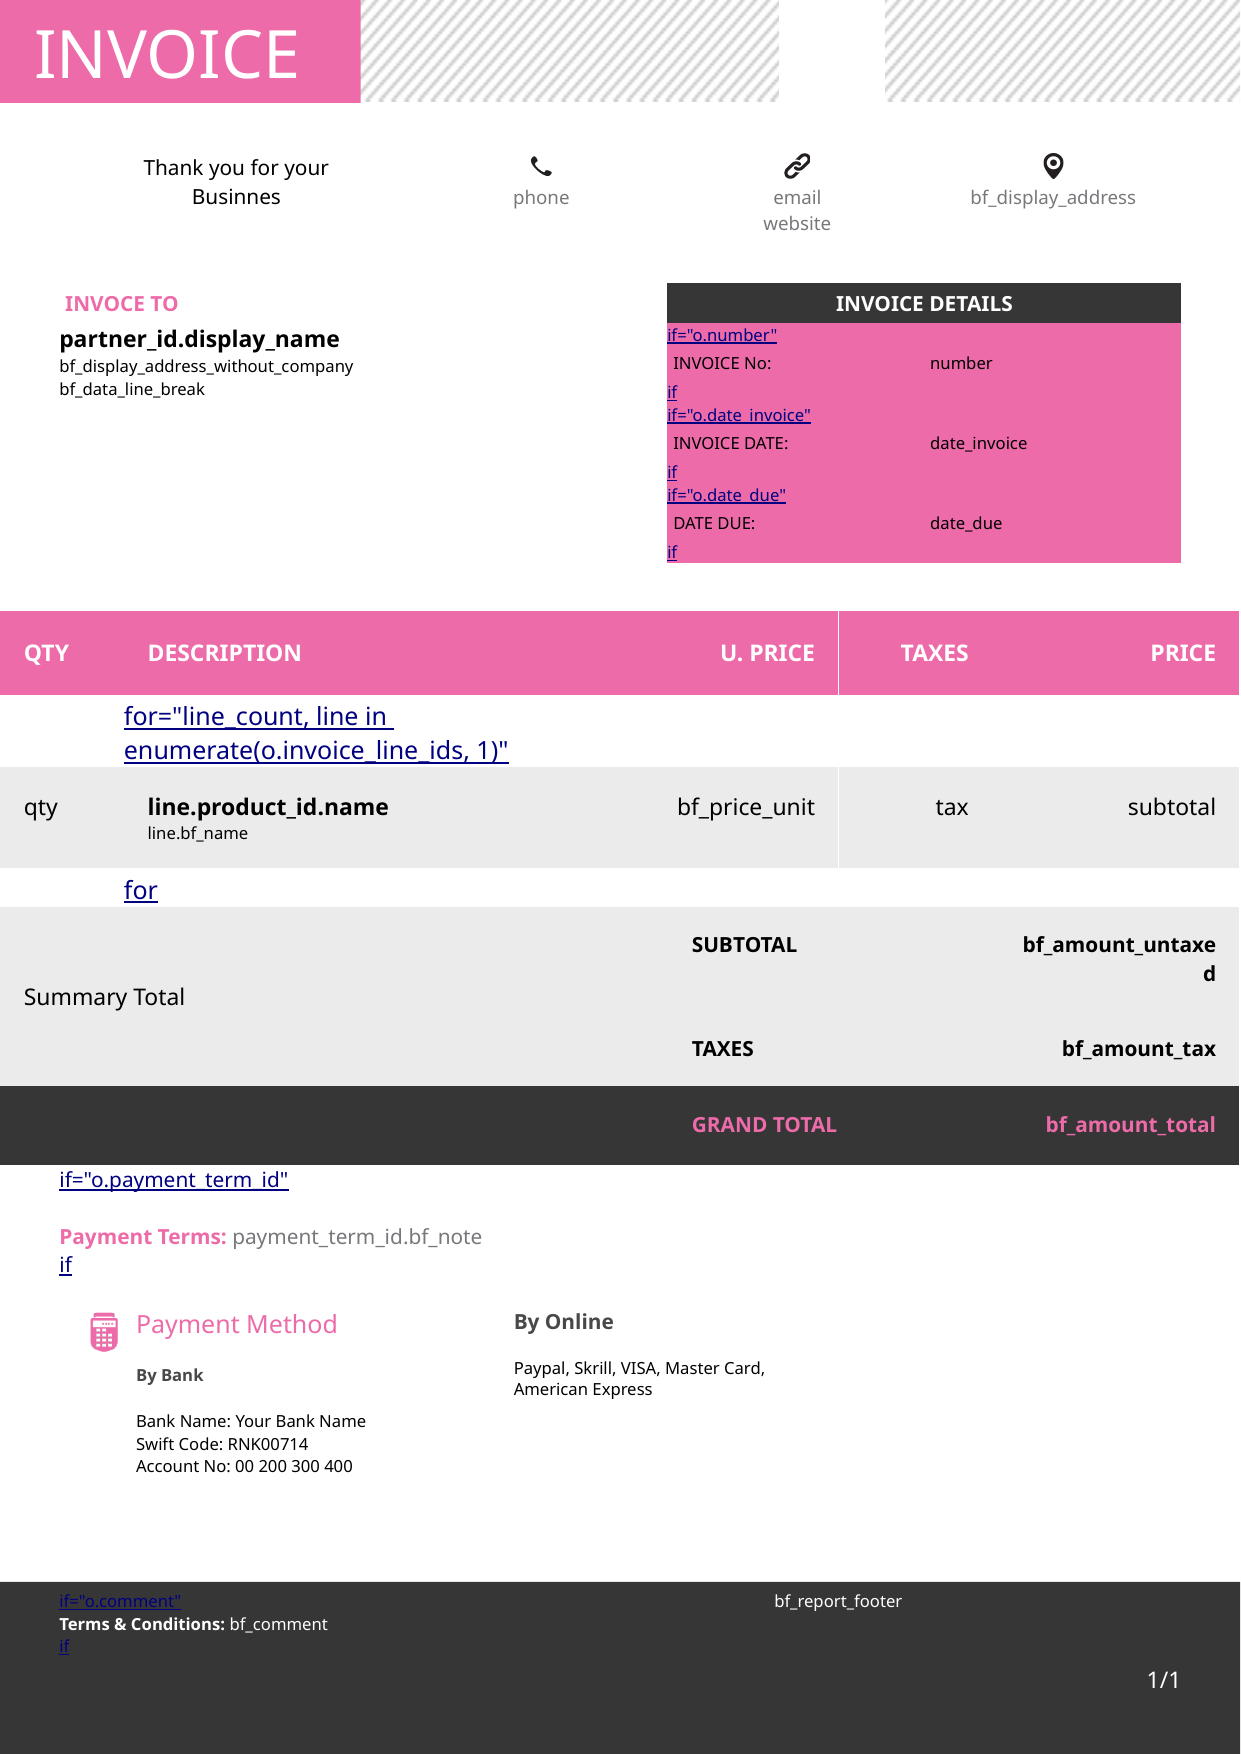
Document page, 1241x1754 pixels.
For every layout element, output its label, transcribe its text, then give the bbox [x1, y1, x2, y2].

text if [59, 1250, 1181, 1279]
table_cell GRAND TOTAL [668, 1086, 992, 1165]
table_cell for="line_count, line in enumerate(o.invoice_line_ids, 1)" [124, 699, 650, 767]
table_cell email website [669, 178, 925, 235]
table_cell if="o.date_due" [667, 483, 924, 506]
table_header if="o.number" [667, 323, 924, 346]
table_cell SUBTOTAL [668, 907, 992, 1011]
picture [1040, 153, 1067, 179]
table_cell date_invoice [924, 426, 1181, 461]
picture [784, 153, 810, 179]
table_cell [0, 1086, 668, 1165]
table_cell qty [0, 767, 124, 868]
table_header U. PRICE [650, 611, 838, 695]
table_cell TAXES [668, 1011, 992, 1086]
table_header DESCRIPTION [124, 611, 650, 695]
picture [78, 1307, 130, 1359]
table_cell [992, 699, 1239, 767]
table_cell if="o.date_invoice" [667, 403, 924, 426]
table_cell if [667, 381, 924, 403]
table_header [669, 148, 925, 178]
table_header QTY [0, 611, 124, 695]
table_cell bf_amount_tax [992, 1011, 1239, 1086]
table_cell if [667, 461, 924, 483]
table_cell bf_price_unit [650, 767, 838, 868]
table_cell INVOICE No: [667, 346, 924, 381]
table_cell [0, 873, 124, 907]
table_cell [924, 483, 1181, 506]
table_header By Online Paypal, Skrill, VISA, Master Card, American Express [514, 1307, 1181, 1477]
picture [361, 0, 779, 102]
table_cell [992, 873, 1239, 907]
picture [528, 153, 555, 179]
table_cell [0, 699, 124, 767]
table_cell tax [839, 767, 992, 868]
table_header Payment Method By Bank Bank Name: Your Bank Name Swift Code: RNK00714 Account No: 00 200 300 400 [136, 1307, 513, 1477]
picture [885, 0, 1241, 102]
table_header [59, 1307, 136, 1477]
table_cell [924, 381, 1181, 403]
table_cell bf_amount_untaxed [992, 907, 1239, 1011]
text if="o.payment_term_id" [59, 1165, 1181, 1193]
table_header TAXES [839, 611, 992, 695]
table_header [924, 323, 1181, 346]
table_cell bf_amount_total [992, 1086, 1239, 1165]
table_cell [924, 403, 1181, 426]
table_cell [839, 873, 992, 907]
table_header [413, 148, 669, 178]
table_cell Summary Total [0, 907, 668, 1086]
table_cell line.product_id.name line.bf_name [124, 767, 650, 868]
table_header INVOICE DETAILS [667, 283, 1181, 323]
table_cell [650, 699, 838, 767]
table_header PRICE [992, 611, 1239, 695]
table_cell INVOICE DATE: [667, 426, 924, 461]
table_cell DATE DUE: [667, 506, 924, 541]
text Payment Terms: payment_term_id.bf_note [59, 1222, 1181, 1250]
table_cell phone [413, 178, 669, 235]
table_header INVOCE TO [59, 283, 667, 323]
table_cell if [667, 541, 924, 563]
table_cell [650, 873, 838, 907]
table_header Thank you for your Businnes [59, 148, 413, 235]
table_cell for [124, 873, 650, 907]
table_cell date_due [924, 506, 1181, 541]
table_cell [924, 461, 1181, 483]
table_header [925, 148, 1181, 178]
table_cell [924, 541, 1181, 563]
table_cell subtotal [992, 767, 1239, 868]
table_cell [839, 699, 992, 767]
table_cell number [924, 346, 1181, 381]
table_cell bf_display_address [925, 178, 1181, 235]
table_cell partner_id.display_name bf_display_address_without_company bf_data_line_break [59, 323, 667, 563]
